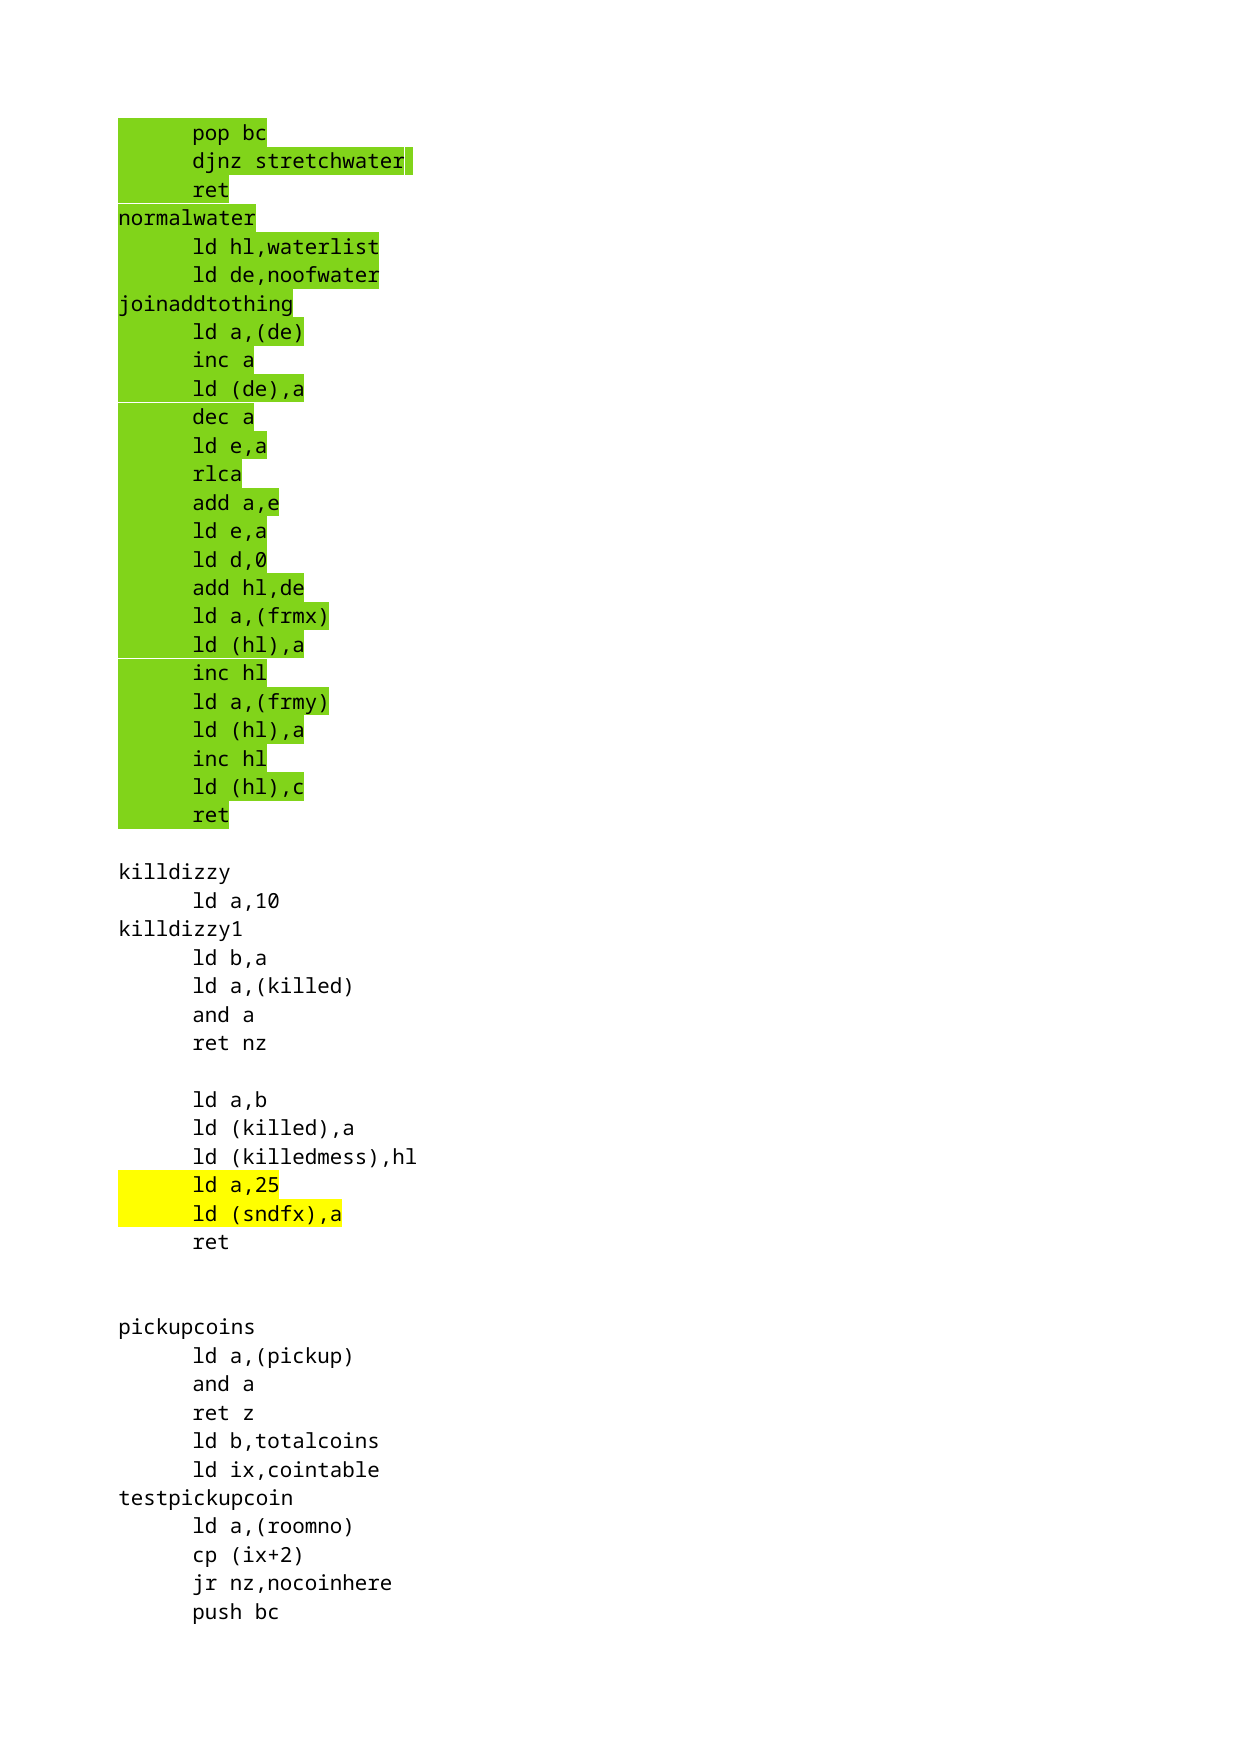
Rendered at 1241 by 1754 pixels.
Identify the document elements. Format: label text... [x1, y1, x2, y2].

text ret [118, 801, 1122, 829]
text ld a,(roomno) [118, 1512, 1122, 1540]
text inc hl [118, 658, 1122, 687]
text ld b,totalcoins [118, 1426, 1122, 1455]
text cp (ix+2) [118, 1540, 1122, 1568]
text ld a,(frmx) [118, 602, 1122, 630]
text add hl,de [118, 573, 1122, 602]
text add a,e [118, 488, 1122, 516]
text ld a,(de) [118, 317, 1122, 346]
text ld (hl),a [118, 715, 1122, 744]
text ld (killedmess),hl [118, 1142, 1122, 1170]
text jr nz,nocoinhere [118, 1568, 1122, 1597]
text pop bc [118, 118, 1122, 147]
text djnz stretchwater [118, 147, 1122, 175]
text ld (hl),a [118, 630, 1122, 658]
text ld de,noofwater [118, 260, 1122, 289]
text push bc [118, 1597, 1122, 1625]
text ld a,25 [118, 1170, 1122, 1199]
text ret nz [118, 1028, 1122, 1057]
text ret [118, 1227, 1122, 1256]
text ld (killed),a [118, 1113, 1122, 1142]
text inc a [118, 346, 1122, 374]
text killdizzy1 [118, 914, 1122, 943]
text ld b,a [118, 943, 1122, 971]
text ld a,10 [118, 886, 1122, 914]
text ld (sndfx),a [118, 1199, 1122, 1227]
text normalwater [118, 203, 1122, 232]
text testpickupcoin [118, 1483, 1122, 1512]
text ld a,b [118, 1085, 1122, 1113]
text ld e,a [118, 431, 1122, 459]
text ld hl,waterlist [118, 232, 1122, 260]
text ld d,0 [118, 545, 1122, 573]
text ld ix,cointable [118, 1455, 1122, 1483]
text ret [118, 175, 1122, 203]
text and a [118, 1369, 1122, 1398]
text ld e,a [118, 516, 1122, 545]
text rlca [118, 459, 1122, 488]
text ld a,(frmy) [118, 687, 1122, 715]
text ld a,(killed) [118, 971, 1122, 1000]
text dec a [118, 402, 1122, 431]
text ld (hl),c [118, 772, 1122, 801]
text joinaddtothing [118, 289, 1122, 317]
text killdizzy [118, 857, 1122, 886]
text ld a,(pickup) [118, 1341, 1122, 1369]
text and a [118, 1000, 1122, 1028]
text pickupcoins [118, 1312, 1122, 1341]
text ret z [118, 1398, 1122, 1426]
text ld (de),a [118, 374, 1122, 402]
text inc hl [118, 744, 1122, 772]
